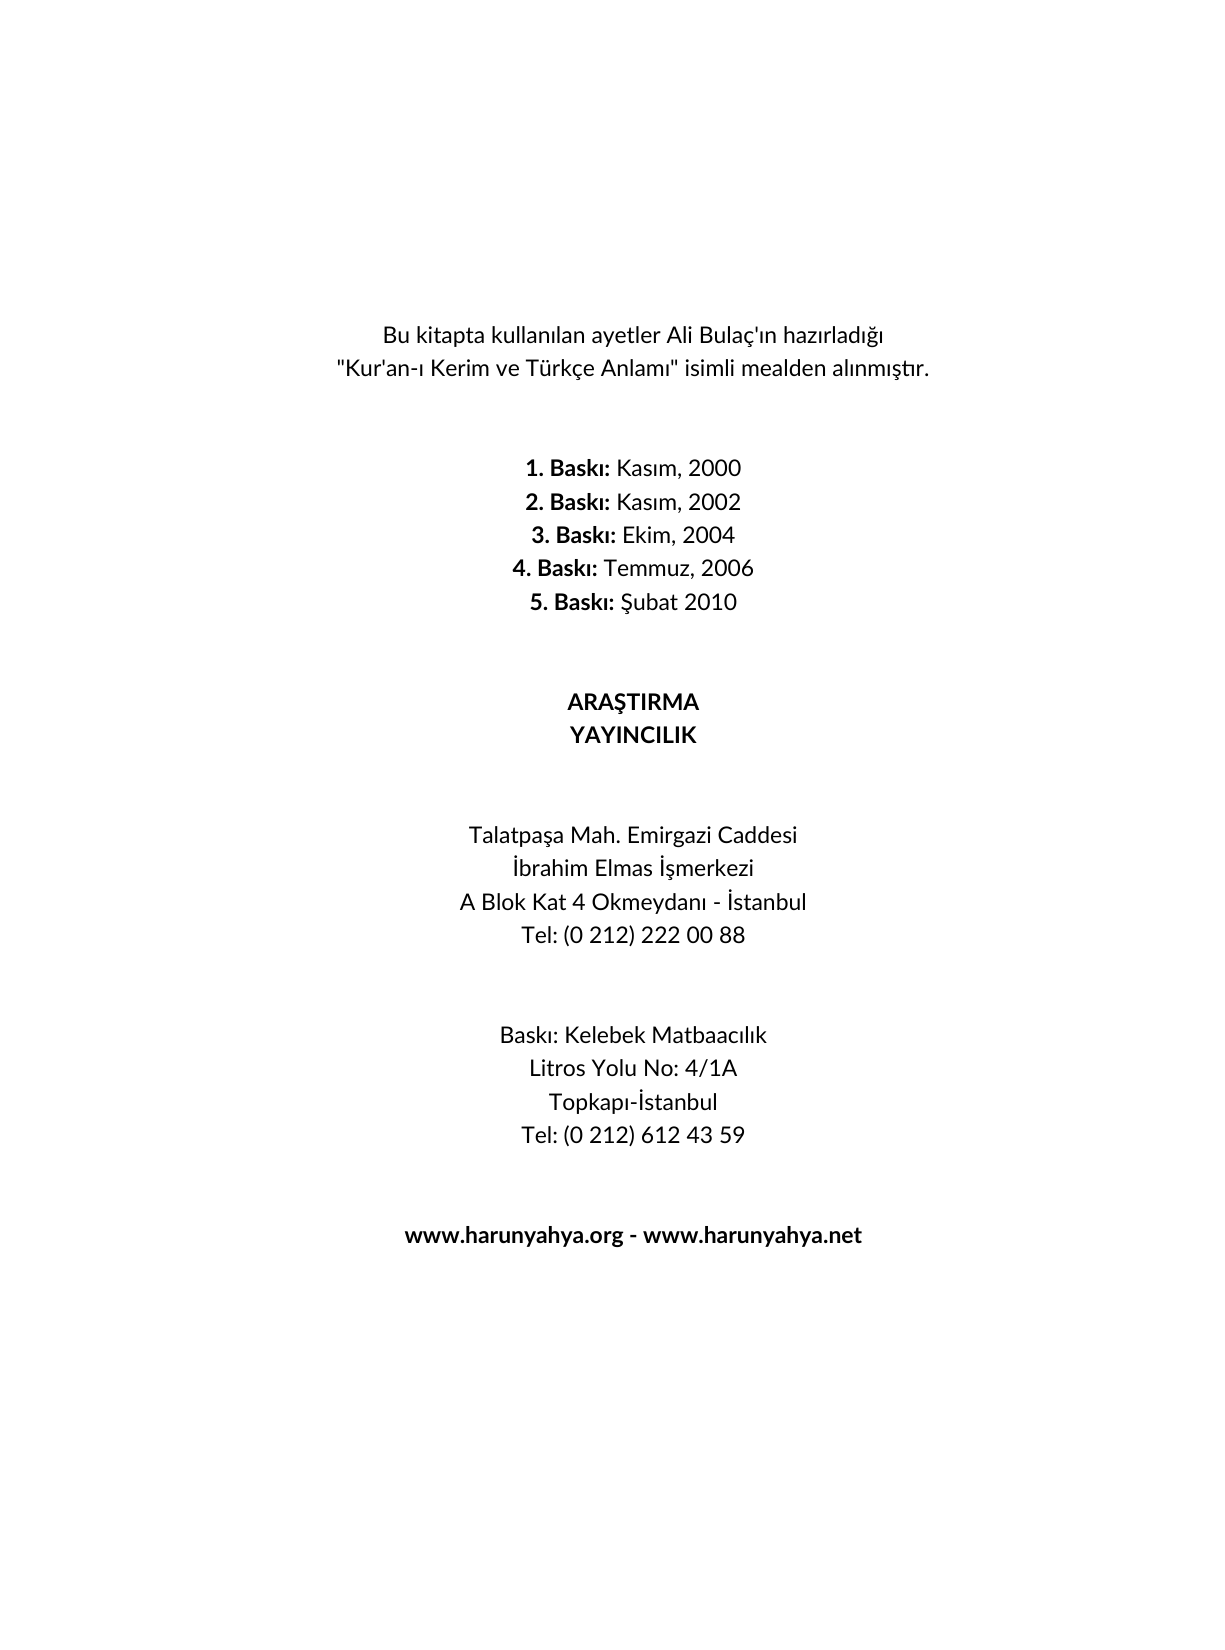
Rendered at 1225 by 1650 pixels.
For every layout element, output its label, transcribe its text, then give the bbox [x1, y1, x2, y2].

text ARAŞTIRMA [187, 683, 1020, 717]
text Baskı: Kelebek Matbaacılık [187, 1017, 1020, 1050]
text 1. Baskı: Kasım, 2000 [187, 450, 1020, 483]
text www.harunyahya.org - www.harunyahya.net [187, 1217, 1020, 1250]
text Tel: (0 212) 222 00 88 [187, 917, 1020, 950]
text Bu kitapta kullanılan ayetler Ali Bulaç'ın hazırladığı [187, 317, 1020, 350]
text Litros Yolu No: 4/1A [187, 1050, 1020, 1083]
text 4. Baskı: Temmuz, 2006 [187, 550, 1020, 583]
text 5. Baskı: Şubat 2010 [187, 583, 1020, 617]
text A Blok Kat 4 Okmeydanı - İstanbul [187, 883, 1020, 917]
text "Kur'an-ı Kerim ve Türkçe Anlamı" isimli mealden alınmıştır. [187, 350, 1020, 383]
text YAYINCILIK [187, 717, 1020, 750]
text 2. Baskı: Kasım, 2002 [187, 483, 1020, 517]
text İbrahim Elmas İşmerkezi [187, 850, 1020, 883]
text Topkapı-İstanbul [187, 1083, 1020, 1117]
text Talatpaşa Mah. Emirgazi Caddesi [187, 817, 1020, 850]
text Tel: (0 212) 612 43 59 [187, 1117, 1020, 1150]
text 3. Baskı: Ekim, 2004 [187, 517, 1020, 550]
